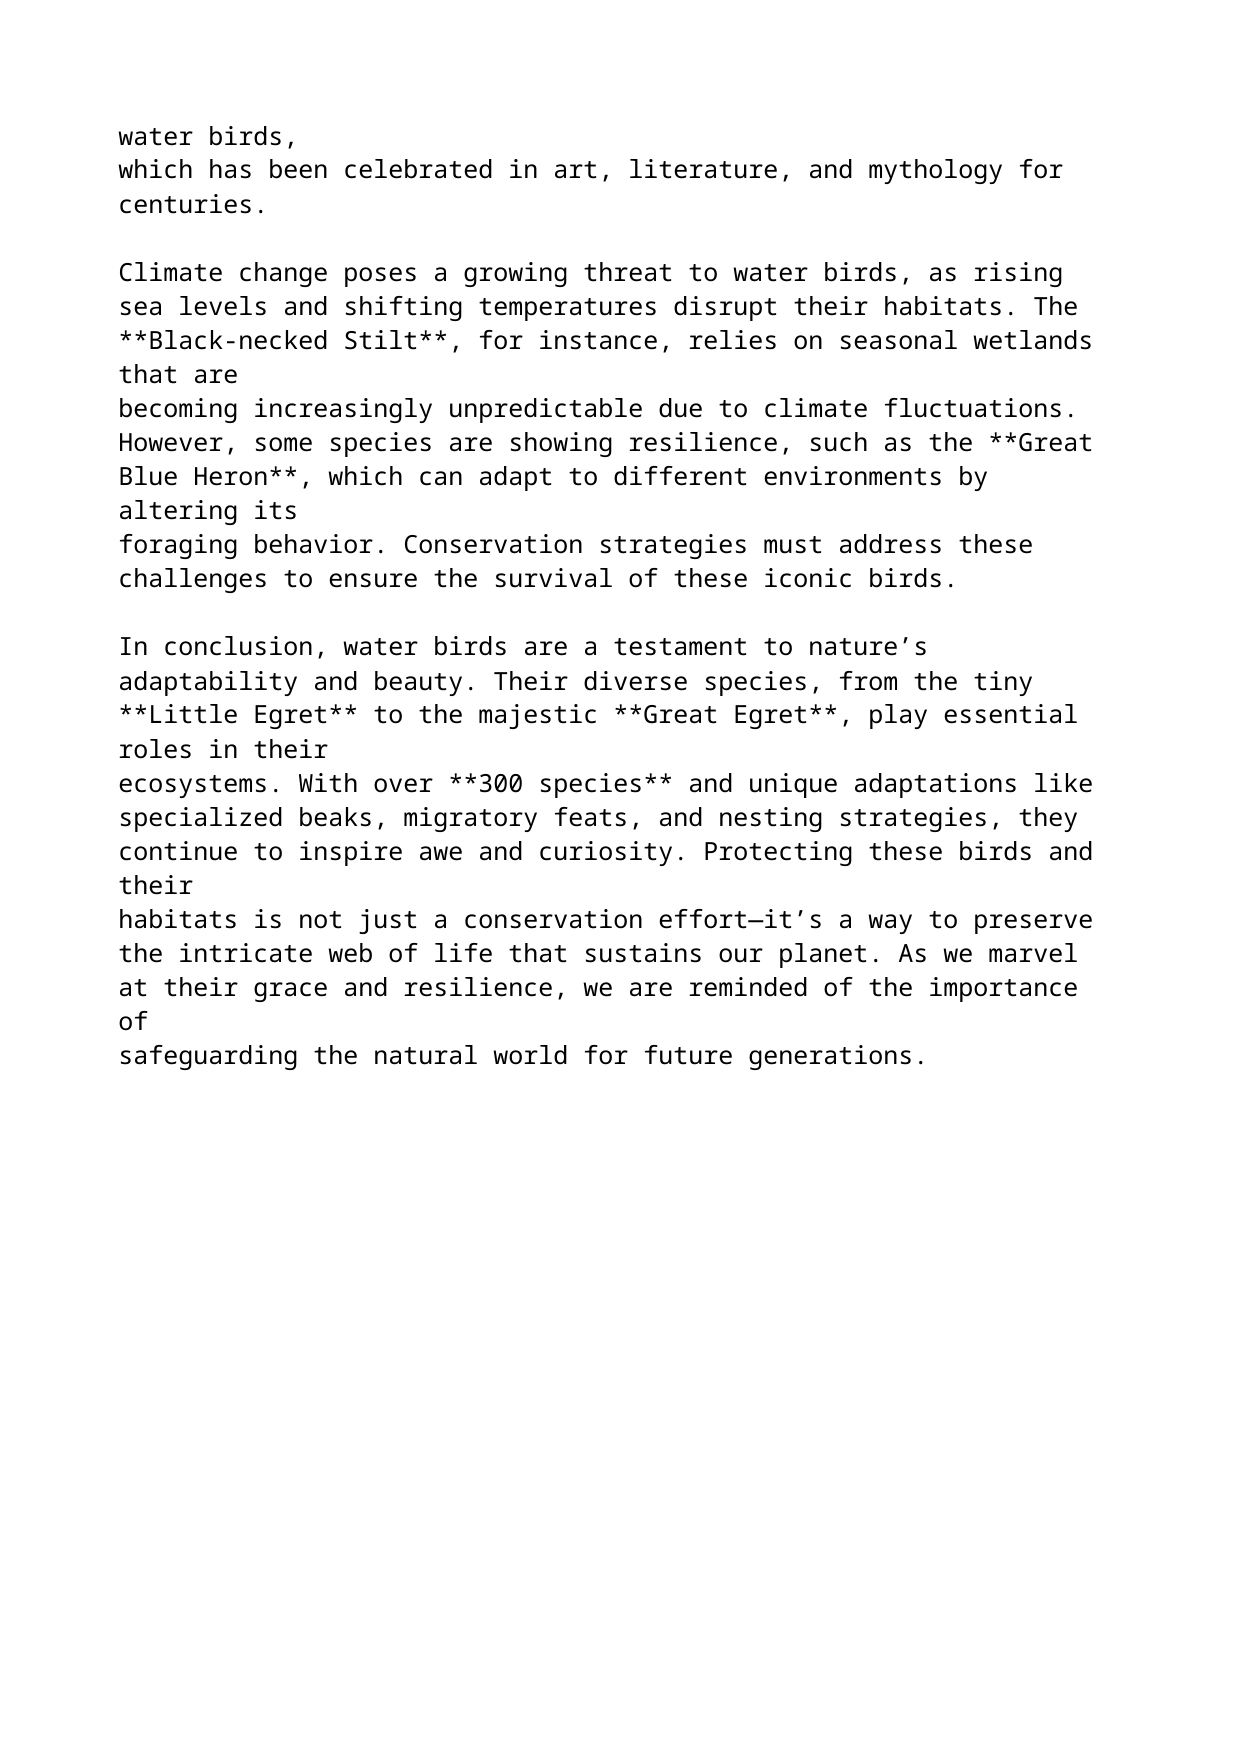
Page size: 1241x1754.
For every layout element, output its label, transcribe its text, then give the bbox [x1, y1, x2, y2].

text water birds, which has been celebrated in art, literature, and mythology for centuries. Climate change poses a growing threat to water birds, as rising sea levels and shifting temperatures disrupt their habitats. The **Black-necked Stilt**, for instance, relies on seasonal wetlands that are becoming increasingly unpredictable due to climate fluctuations. However, some species are showing resilience, such as the **Great Blue Heron**, which can adapt to different environments by altering its foraging behavior. Conservation strategies must address these challenges to ensure the survival of these iconic birds. In conclusion, water birds are a testament to nature’s adaptability and beauty. Their diverse species, from the tiny **Little Egret** to the majestic **Great Egret**, play essential roles in their ecosystems. With over **300 species** and unique adaptations like specialized beaks, migratory feats, and nesting strategies, they continue to inspire awe and curiosity. Protecting these birds and their habitats is not just a conservation effort—it’s a way to preserve the intricate web of life that sustains our planet. As we marvel at their grace and resilience, we are reminded of the importance of safeguarding the natural world for future generations. [118, 118, 1122, 1106]
